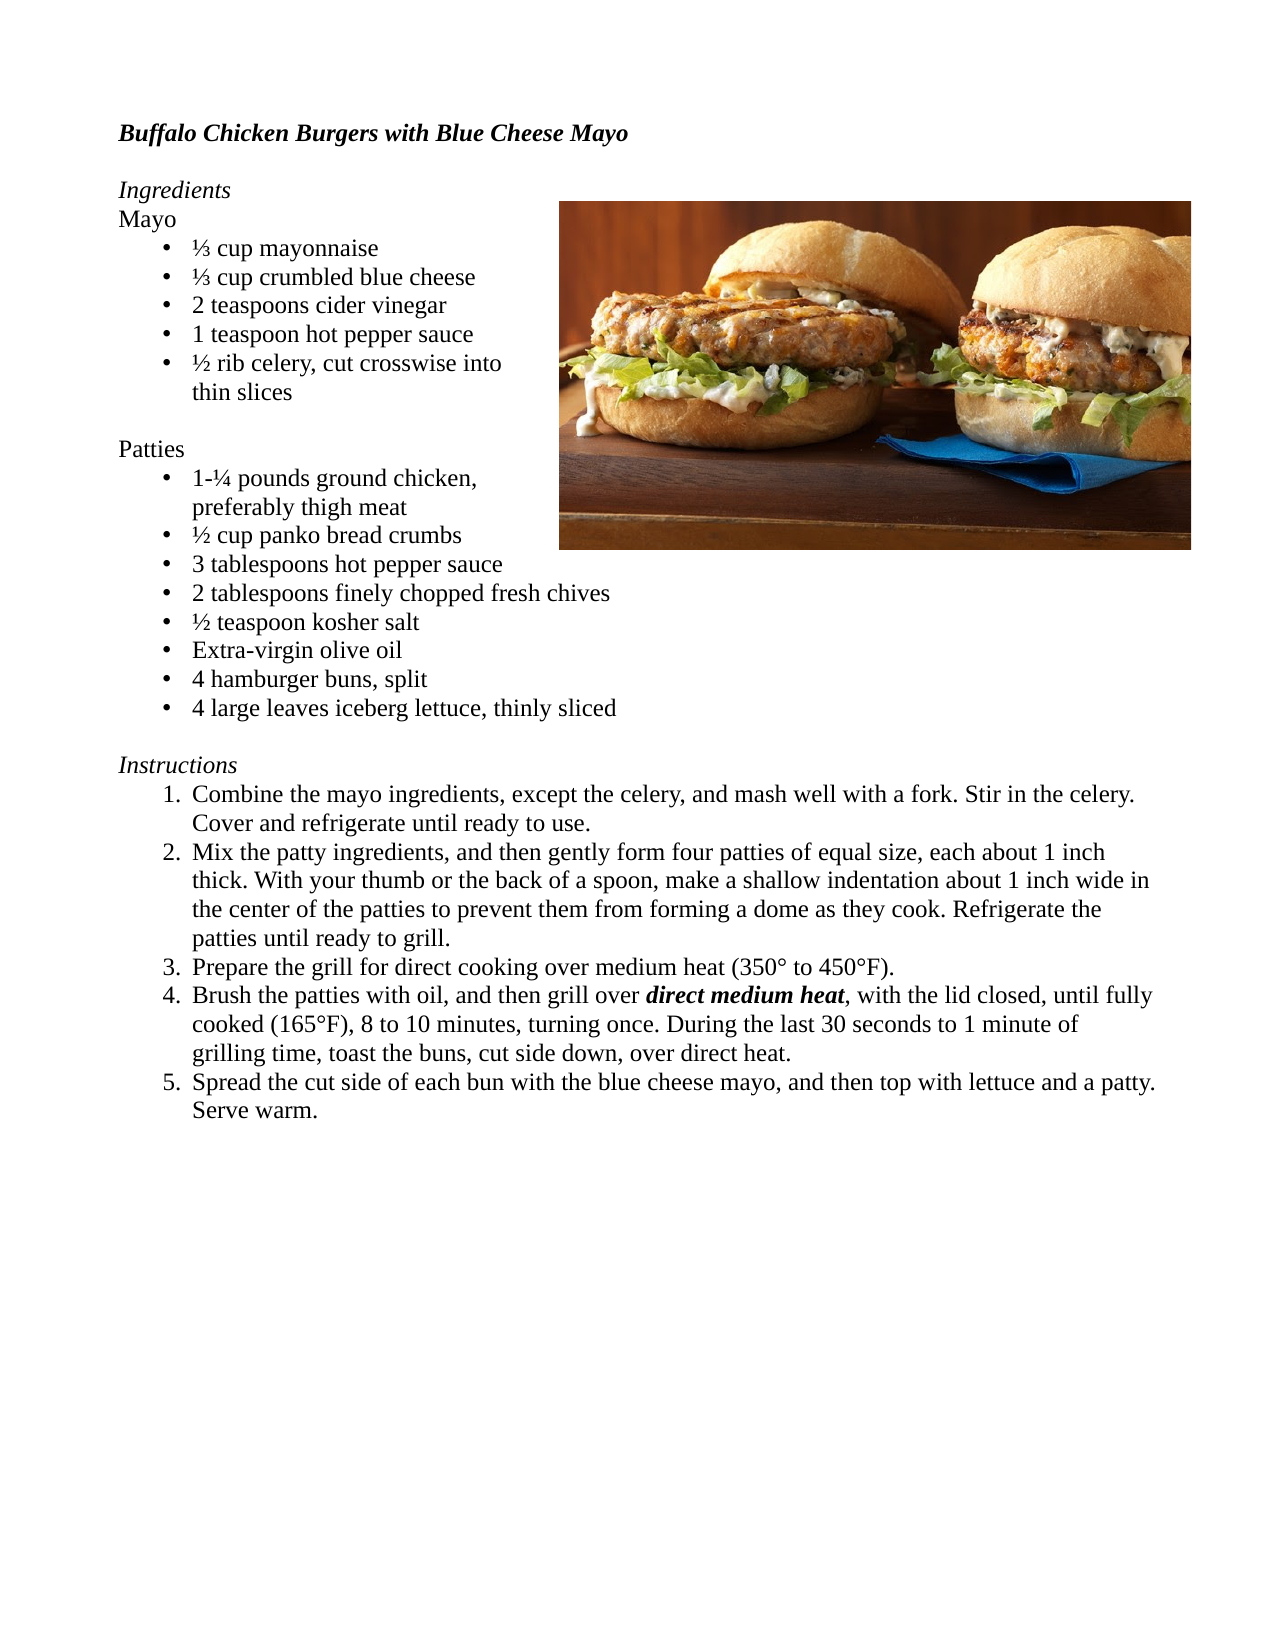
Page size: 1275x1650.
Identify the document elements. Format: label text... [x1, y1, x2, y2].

list 4 hamburger buns, split [162, 664, 1157, 693]
list ⅓ cup mayonnaise [162, 233, 559, 262]
list ½ teaspoon kosher salt [162, 607, 1157, 636]
list 1-¼ pounds ground chicken, preferably thigh meat [162, 463, 559, 521]
list 2 tablespoons finely chopped fresh chives [162, 578, 1157, 607]
list 4 large leaves iceberg lettuce, thinly sliced [162, 693, 1157, 722]
list ⅓ cup crumbled blue cheese [162, 262, 559, 291]
text Ingredients [118, 176, 1157, 204]
list Brush the patties with oil, and then grill over direct medium heat, with the lid closed, until fully cooked (165°F), 8 to 10 minutes, turning once. During the last 30 seconds to 1 minute of grilling time, toast the buns, cut side down, over direct heat. [162, 981, 1157, 1067]
text Buffalo Chicken Burgers with Blue Cheese Mayo [118, 118, 1157, 147]
text Patties [118, 434, 559, 463]
list Combine the mayo ingredients, except the celery, and mash well with a fork. Stir in the celery. Cover and refrigerate until ready to use. [162, 779, 1157, 837]
text Instructions [118, 751, 1157, 779]
list Spread the cut side of each bun with the blue cheese mayo, and then top with lettuce and a patty. Serve warm. [162, 1067, 1157, 1124]
list Extra-virgin olive oil [162, 636, 1157, 664]
list Prepare the grill for direct cooking over medium heat (350° to 450°F). [162, 952, 1157, 981]
list 3 tablespoons hot pepper sauce [162, 549, 1157, 578]
list ½ cup panko bread crumbs [162, 521, 559, 549]
list ½ rib celery, cut crosswise into thin slices [162, 348, 559, 406]
text Mayo [118, 204, 559, 233]
list Mix the patty ingredients, and then gently form four patties of equal size, each about 1 inch thick. With your thumb or the back of a spoon, make a shallow indentation about 1 inch wide in the center of the patties to prevent them from forming a dome as they cook. Refrigerate the patties until ready to grill. [162, 837, 1157, 952]
picture [559, 201, 1192, 550]
list 1 teaspoon hot pepper sauce [162, 319, 559, 348]
list 2 teaspoons cider vinegar [162, 291, 559, 319]
